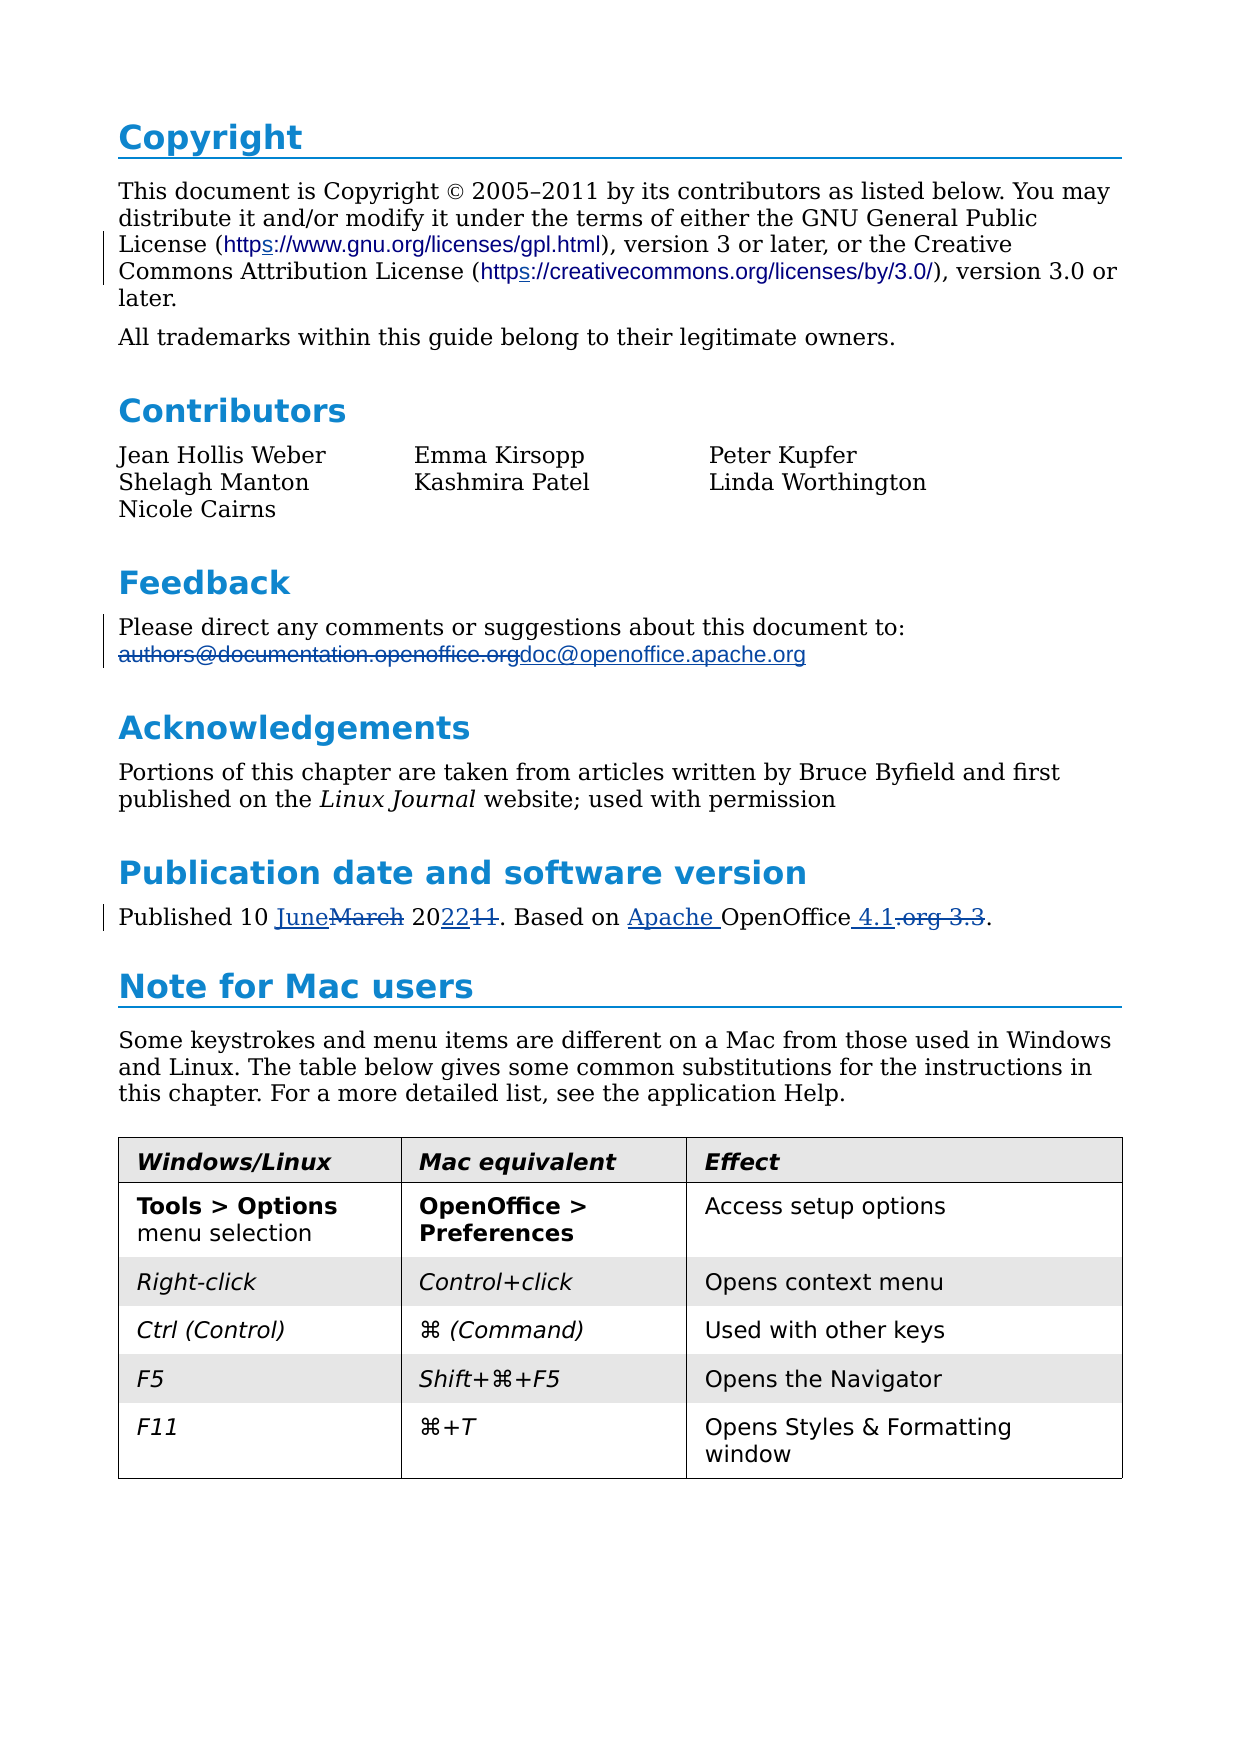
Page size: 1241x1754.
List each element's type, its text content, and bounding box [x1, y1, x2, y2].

table_cell Control+click [402, 1257, 686, 1306]
text Please direct any comments or suggestions about this document to: doc@openoffice.apache.org [118, 614, 1122, 667]
text Portions of this chapter are taken from articles written by Bruce Byfield and first published on the Linux Journal website; used with permission [118, 759, 1122, 813]
table_cell OpenOffice > Preferences [402, 1183, 686, 1257]
table_cell z+T [402, 1403, 686, 1478]
table_cell z (Command) [402, 1306, 686, 1354]
text Acknowledgements [118, 709, 1122, 747]
table_cell Ctrl (Control) [119, 1306, 401, 1354]
text Feedback [118, 565, 1122, 602]
subtitle Note for Mac users [118, 967, 1122, 1006]
text All trademarks within this guide belong to their legitimate owners. [118, 324, 1122, 351]
subtitle Copyright [118, 118, 1122, 157]
table_cell Opens Styles & Formatting window [687, 1403, 1122, 1478]
table_cell Used with other keys [687, 1306, 1122, 1354]
table_cell Tools > Options menu selection [119, 1183, 401, 1257]
table_cell F11 [119, 1403, 401, 1478]
table_cell Right-click [119, 1257, 401, 1306]
text Contributors [118, 393, 1122, 430]
table_cell Access setup options [687, 1183, 1122, 1257]
table_cell Opens context menu [687, 1257, 1122, 1306]
text This document is Copyright © 2005–2011 by its contributors as listed below. You may distribute it and/or modify it under the terms of either the GNU General Public License (https://www.gnu.org/licenses/gpl.html), version 3 or later, or the Creative Commons Attribution License (https://creativecommons.org/licenses/by/3.0/), version 3.0 or later. [118, 178, 1122, 312]
text Jean Hollis Weber Emma Kirsopp Peter Kupfer Shelagh Manton Kashmira Patel Linda Worthington Nicole Cairns [118, 443, 1122, 523]
table_header Mac equivalent [402, 1138, 686, 1182]
table_header Effect [687, 1138, 1122, 1182]
text Publication date and software version [118, 854, 1122, 892]
table_header Windows/Linux [119, 1138, 401, 1182]
table_cell Shift+z+F5 [402, 1354, 686, 1403]
table_cell F5 [119, 1354, 401, 1403]
text Some keystrokes and menu items are different on a Mac from those used in Windows and Linux. The table below gives some common substitutions for the instructions in this chapter. For a more detailed list, see the application Help. [118, 1027, 1122, 1107]
text Published 10 June 2022. Based on Apache OpenOffice 4.1. [118, 904, 1122, 931]
table_cell Opens the Navigator [687, 1354, 1122, 1403]
